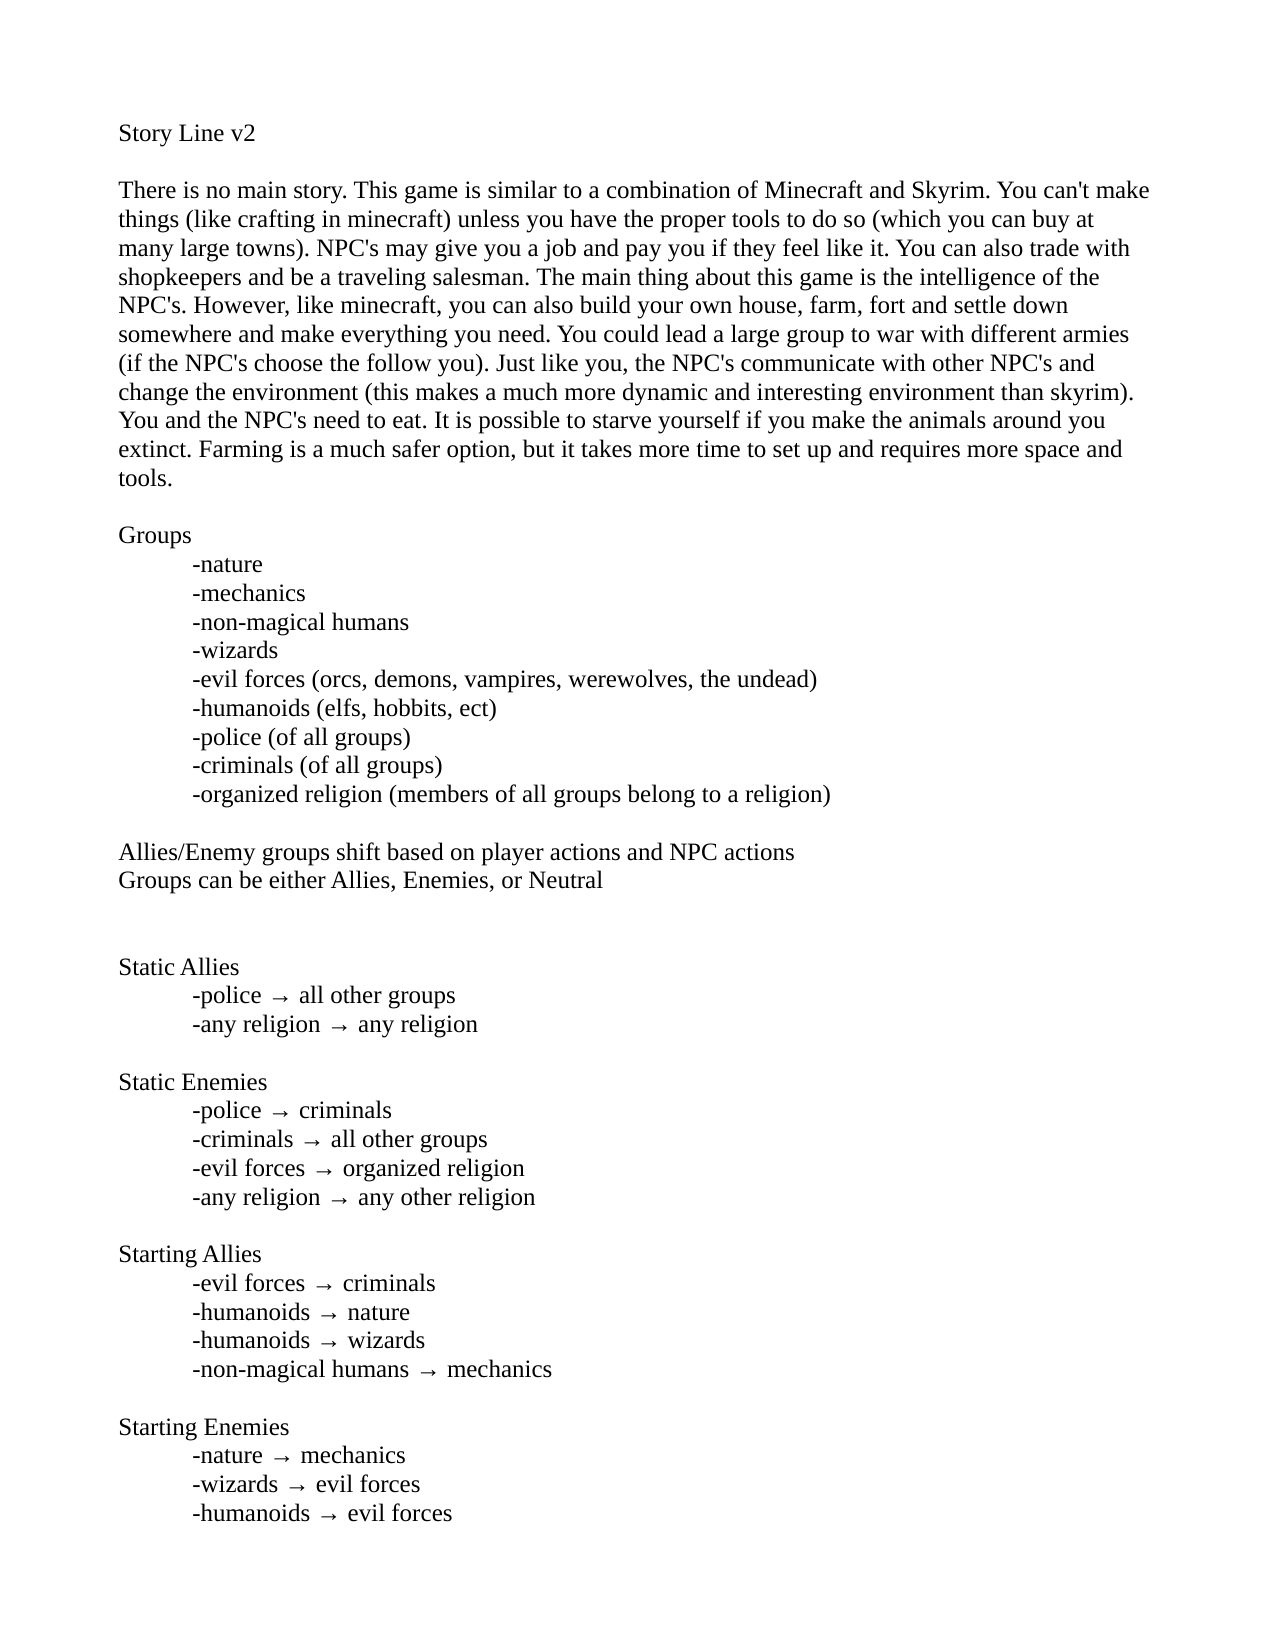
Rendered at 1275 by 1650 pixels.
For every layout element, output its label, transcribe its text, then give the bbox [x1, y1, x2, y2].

text Starting Enemies [118, 1412, 1157, 1441]
text Starting Allies [118, 1239, 1157, 1268]
text -nature → mechanics [118, 1441, 1157, 1469]
text -wizards [118, 636, 1157, 664]
text Static Allies [118, 952, 1157, 981]
text -any religion → any other religion [118, 1182, 1157, 1211]
text -humanoids → nature [118, 1297, 1157, 1326]
text -police (of all groups) [118, 722, 1157, 751]
text -criminals → all other groups [118, 1124, 1157, 1153]
text -non-magical humans → mechanics [118, 1354, 1157, 1383]
text Story Line v2 [118, 118, 1157, 147]
text -evil forces (orcs, demons, vampires, werewolves, the undead) [118, 664, 1157, 693]
text Static Enemies [118, 1067, 1157, 1096]
text -police → all other groups [118, 981, 1157, 1009]
text There is no main story. This game is similar to a combination of Minecraft and Skyrim. You can't make things (like crafting in minecraft) unless you have the proper tools to do so (which you can buy at many large towns). NPC's may give you a job and pay you if they feel like it. You can also trade with shopkeepers and be a traveling salesman. The main thing about this game is the intelligence of the NPC's. However, like minecraft, you can also build your own house, farm, fort and settle down somewhere and make everything you need. You could lead a large group to war with different armies (if the NPC's choose the follow you). Just like you, the NPC's communicate with other NPC's and change the environment (this makes a much more dynamic and interesting environment than skyrim). You and the NPC's need to eat. It is possible to starve yourself if you make the animals around you extinct. Farming is a much safer option, but it takes more time to set up and requires more space and tools. [118, 176, 1157, 492]
text -humanoids (elfs, hobbits, ect) [118, 693, 1157, 722]
text -humanoids → wizards [118, 1326, 1157, 1354]
text -evil forces → criminals [118, 1268, 1157, 1297]
text -humanoids → evil forces [118, 1498, 1157, 1527]
text Allies/Enemy groups shift based on player actions and NPC actions [118, 837, 1157, 866]
text Groups can be either Allies, Enemies, or Neutral [118, 866, 1157, 894]
text -wizards → evil forces [118, 1469, 1157, 1498]
text -evil forces → organized religion [118, 1153, 1157, 1182]
text -any religion → any religion [118, 1009, 1157, 1038]
text -nature [118, 549, 1157, 578]
text -mechanics [118, 578, 1157, 607]
text -criminals (of all groups) [118, 751, 1157, 779]
text -police → criminals [118, 1096, 1157, 1124]
text Groups [118, 521, 1157, 549]
text -organized religion (members of all groups belong to a religion) [118, 779, 1157, 808]
text -non-magical humans [118, 607, 1157, 636]
